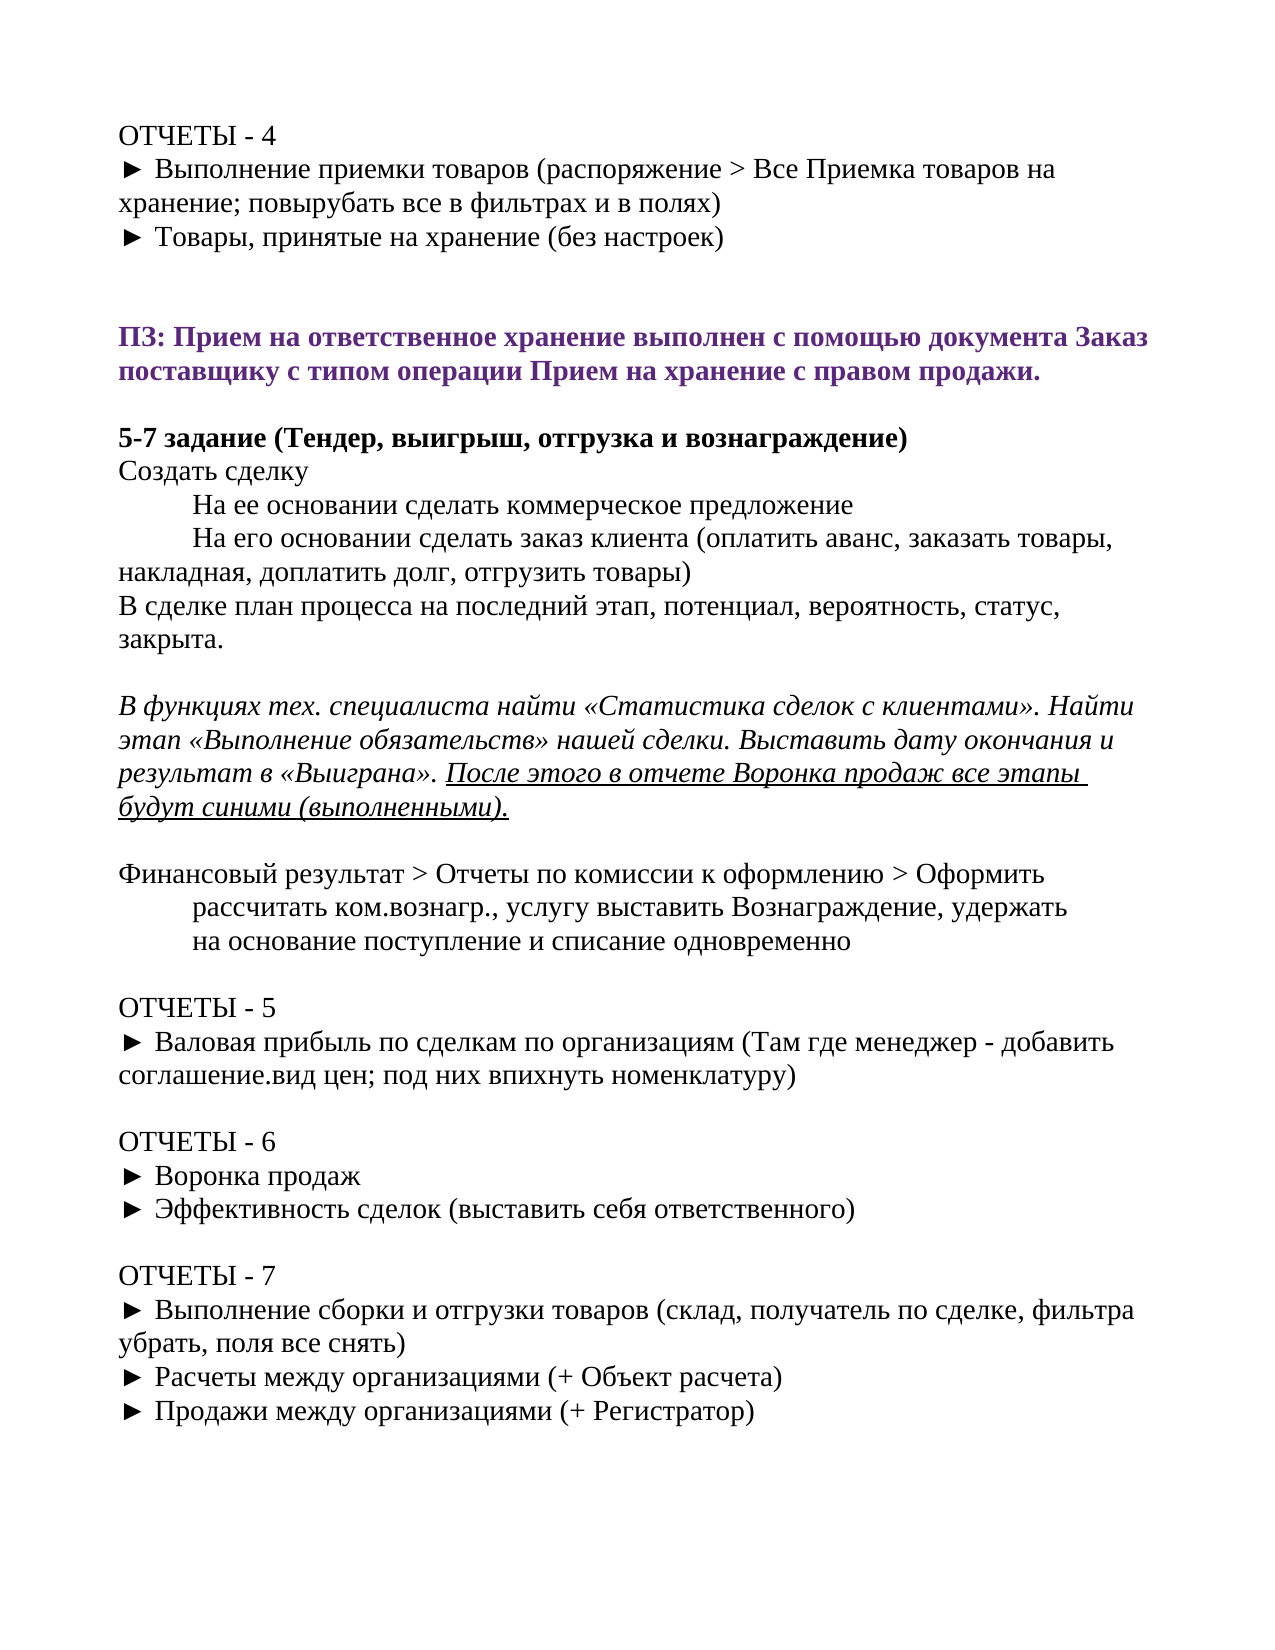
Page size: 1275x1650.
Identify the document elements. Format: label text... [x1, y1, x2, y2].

text В сделке план процесса на последний этап, потенциал, вероятность, статус, закрыта. [118, 588, 1157, 655]
text на основание поступление и списание одновременно [118, 923, 1157, 957]
text ► Расчеты между организациями (+ Объект расчета) [118, 1359, 1157, 1393]
text ОТЧЕТЫ - 7 [118, 1258, 1157, 1292]
text рассчитать ком.вознагр., услугу выставить Вознаграждение, удержать [118, 889, 1157, 923]
text На его основании сделать заказ клиента (оплатить аванс, заказать товары, накладная, доплатить долг, отгрузить товары) [118, 521, 1157, 588]
text ► Эффективность сделок (выставить себя ответственного) [118, 1191, 1157, 1225]
text ОТЧЕТЫ - 4 [118, 118, 1157, 152]
text ОТЧЕТЫ - 6 [118, 1124, 1157, 1158]
text ► Товары, принятые на хранение (без настроек) [118, 219, 1157, 252]
text Финансовый результат > Отчеты по комиссии к оформлению > Оформить [118, 856, 1157, 889]
text ОТЧЕТЫ - 5 [118, 990, 1157, 1024]
text ► Валовая прибыль по сделкам по организациям (Там где менеджер - добавить соглашение.вид цен; под них впихнуть номенклатуру) [118, 1024, 1157, 1091]
text В функциях тех. специалиста найти «Статистика сделок с клиентами». Найти этап «Выполнение обязательств» нашей сделки. Выставить дату окончания и результат в «Выиграна». После этого в отчете Воронка продаж все этапы будут синими (выполненными). [118, 688, 1157, 822]
text ► Продажи между организациями (+ Регистратор) [118, 1393, 1157, 1426]
text ► Выполнение приемки товаров (распоряжение > Все Приемка товаров на хранение; повырубать все в фильтрах и в полях) [118, 152, 1157, 219]
text Создать сделку [118, 453, 1157, 487]
text ПЗ: Прием на ответственное хранение выполнен с помощью документа Заказ поставщику с типом операции Прием на хранение с правом продажи. [118, 319, 1157, 386]
text На ее основании сделать коммерческое предложение [118, 487, 1157, 521]
text ► Воронка продаж [118, 1158, 1157, 1191]
text 5-7 задание (Тендер, выигрыш, отгрузка и вознаграждение) [118, 420, 1157, 453]
text ► Выполнение сборки и отгрузки товаров (склад, получатель по сделке, фильтра убрать, поля все снять) [118, 1292, 1157, 1359]
